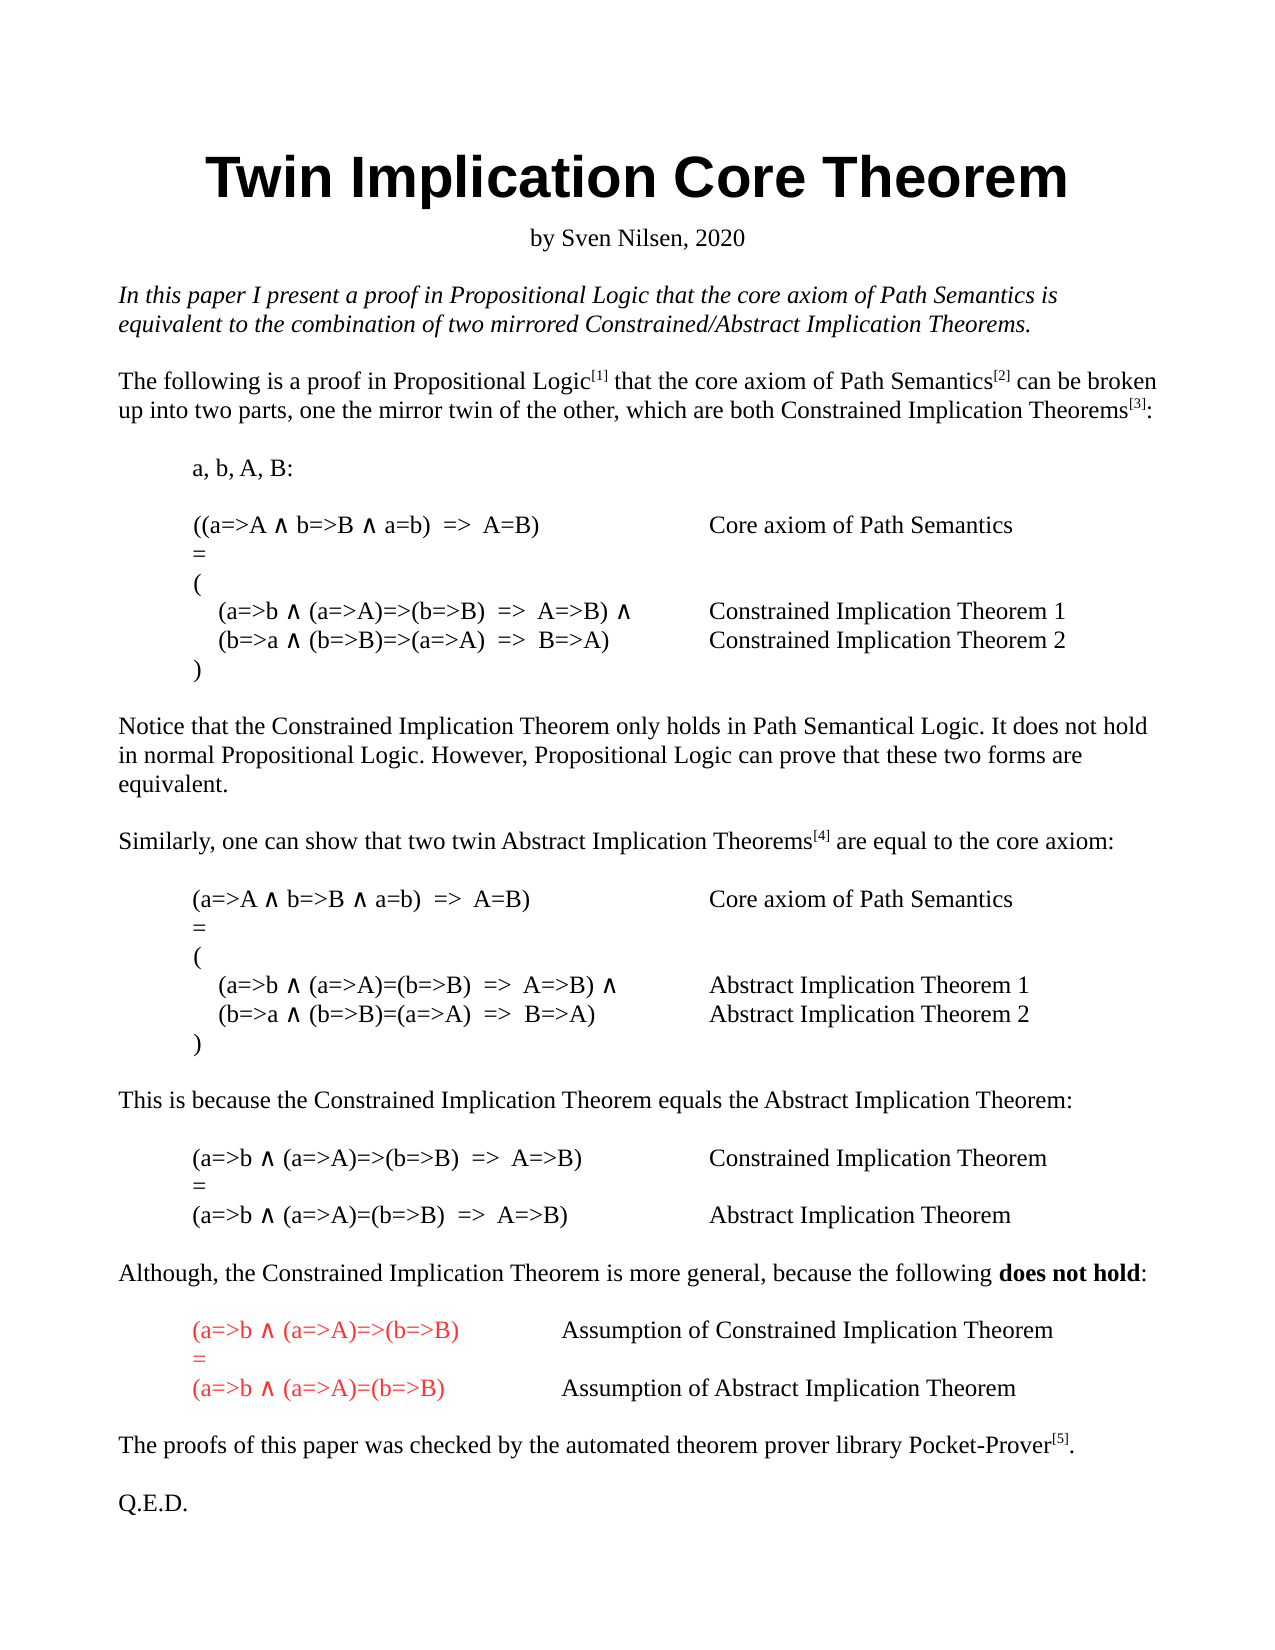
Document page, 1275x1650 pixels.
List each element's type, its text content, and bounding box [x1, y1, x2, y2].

text Although, the Constrained Implication Theorem is more general, because the following does not hold: [118, 1258, 1157, 1286]
text Q.E.D. [118, 1488, 1157, 1516]
text (a=>b ∧ (a=>A)=>(b=>B) Assumption of Constrained Implication Theorem [118, 1315, 1157, 1344]
text The following is a proof in Propositional Logic[1] that the core axiom of Path Semantics[2] can be broken up into two parts, one the mirror twin of the other, which are both Constrained Implication Theorems[3]: [118, 366, 1157, 424]
text (b=>a ∧ (b=>B)=>(a=>A) => B=>A) Constrained Implication Theorem 2 [118, 625, 1157, 654]
text (a=>A ∧ b=>B ∧ a=b) => A=B) Core axiom of Path Semantics [118, 884, 1157, 913]
text (a=>b ∧ (a=>A)=>(b=>B) => A=>B) ∧ Constrained Implication Theorem 1 [118, 596, 1157, 625]
text The proofs of this paper was checked by the automated theorem prover library Pocket-Prover[5]. [118, 1430, 1157, 1459]
text Notice that the Constrained Implication Theorem only holds in Path Semantical Logic. It does not hold in normal Propositional Logic. However, Propositional Logic can prove that these two forms are equivalent. [118, 711, 1157, 798]
text (a=>b ∧ (a=>A)=>(b=>B) => A=>B) Constrained Implication Theorem [118, 1143, 1157, 1171]
text ( [118, 941, 1157, 970]
text ( [118, 568, 1157, 596]
text = [118, 1171, 1157, 1200]
text (a=>b ∧ (a=>A)=(b=>B) Assumption of Abstract Implication Theorem [118, 1373, 1157, 1401]
text (a=>b ∧ (a=>A)=(b=>B) => A=>B) ∧ Abstract Implication Theorem 1 [118, 970, 1157, 999]
text = [118, 913, 1157, 941]
text a, b, A, B: [118, 453, 1157, 481]
text This is because the Constrained Implication Theorem equals the Abstract Implication Theorem: [118, 1085, 1157, 1114]
text Similarly, one can show that two twin Abstract Implication Theorems[4] are equal to the core axiom: [118, 826, 1157, 855]
text ) [118, 654, 1157, 683]
text ) [118, 1028, 1157, 1056]
text = [118, 539, 1157, 568]
text In this paper I present a proof in Propositional Logic that the core axiom of Path Semantics is equivalent to the combination of two mirrored Constrained/Abstract Implication Theorems. [118, 280, 1157, 338]
title Twin Implication Core Theorem [118, 143, 1157, 210]
text by Sven Nilsen, 2020 [118, 223, 1157, 251]
text (b=>a ∧ (b=>B)=(a=>A) => B=>A) Abstract Implication Theorem 2 [118, 999, 1157, 1028]
text (a=>b ∧ (a=>A)=(b=>B) => A=>B) Abstract Implication Theorem [118, 1200, 1157, 1229]
text ((a=>A ∧ b=>B ∧ a=b) => A=B) Core axiom of Path Semantics [118, 510, 1157, 539]
text = [118, 1344, 1157, 1373]
